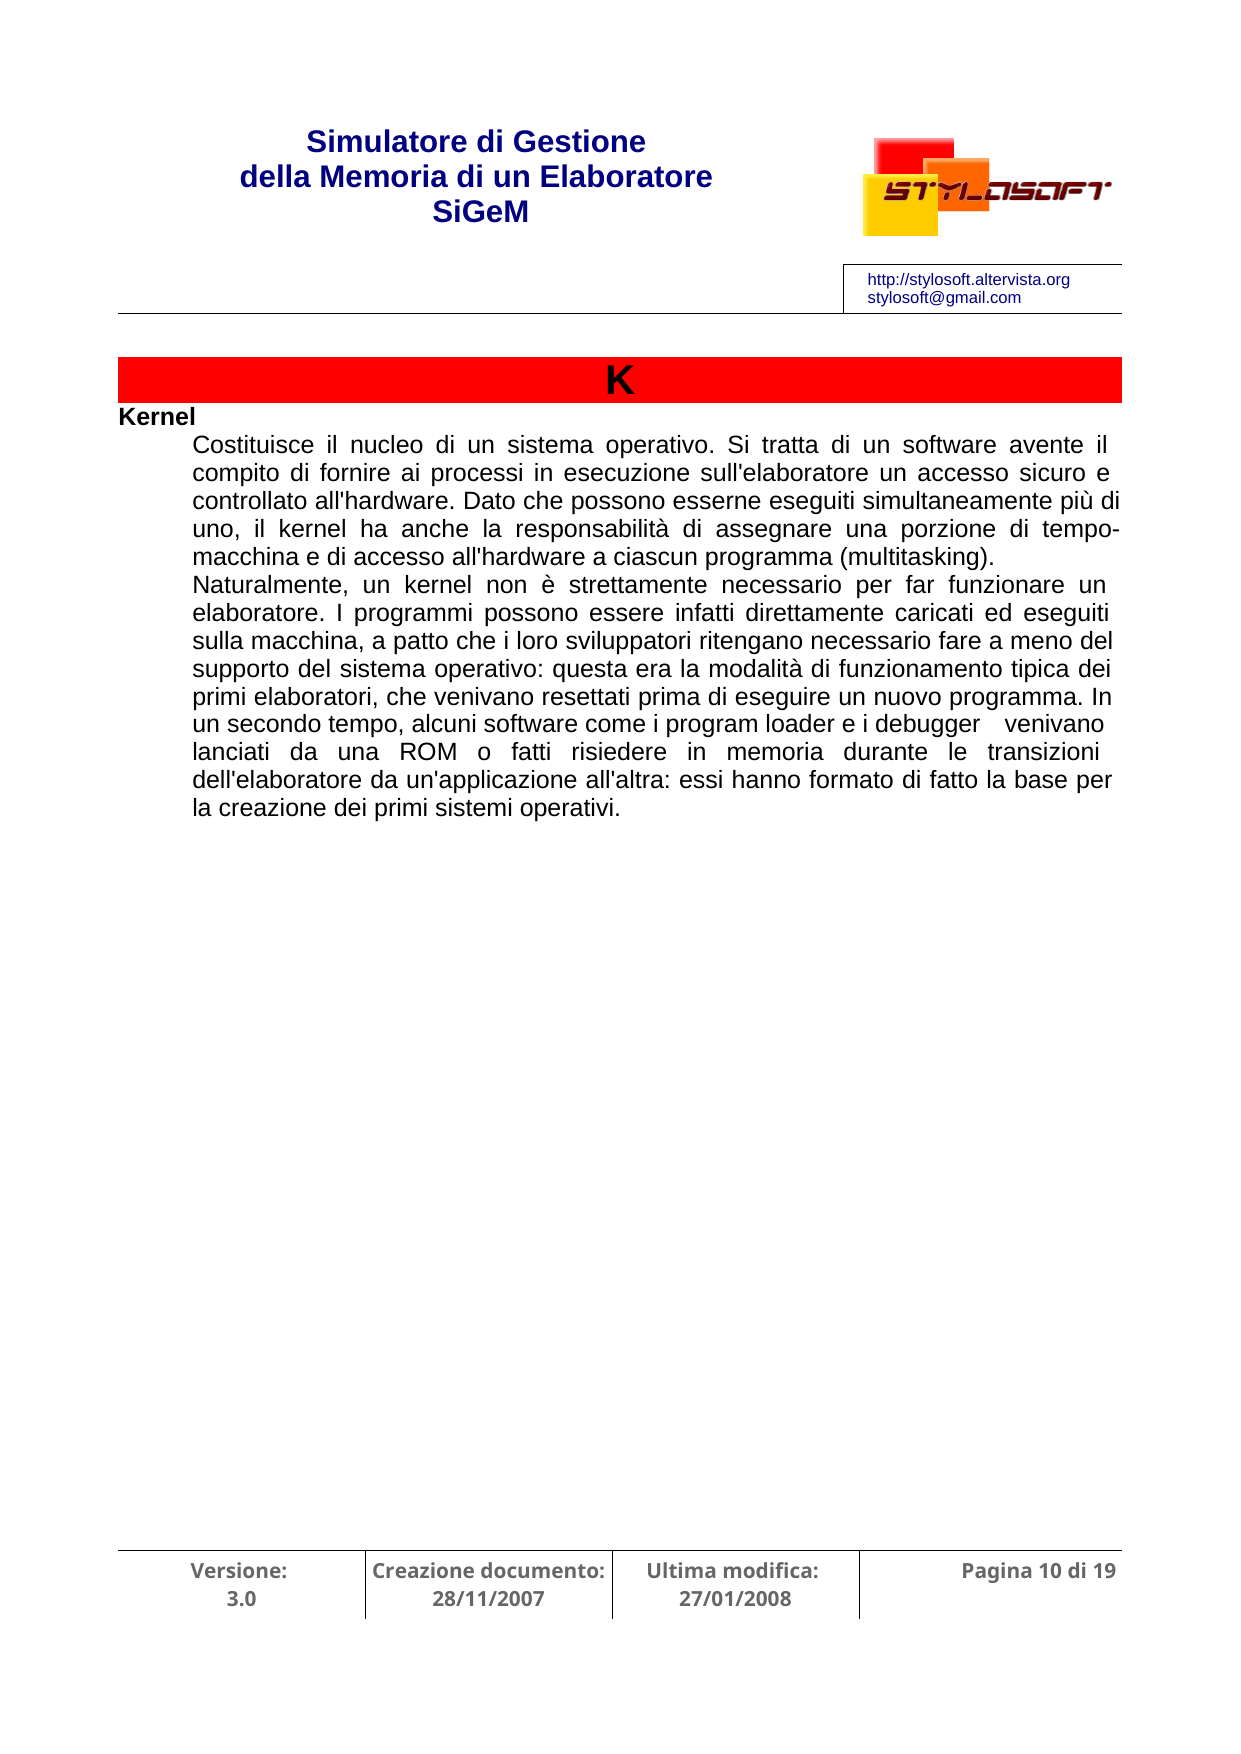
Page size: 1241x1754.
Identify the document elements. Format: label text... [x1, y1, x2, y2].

text Costituisce il nucleo di un sistema operativo. Si tratta di un software avente il compito di fornire ai processi in esecuzione sull'elaboratore un accesso sicuro e controllato all'hardware. Dato che possono esserne eseguiti simultaneamente più di uno, il kernel ha anche la responsabilità di assegnare una porzione di tempo- macchina e di accesso all'hardware a ciascun programma (multitasking). [118, 431, 1122, 571]
text Naturalmente, un kernel non è strettamente necessario per far funzionare un elaboratore. I programmi possono essere infatti direttamente caricati ed eseguiti sulla macchina, a patto che i loro sviluppatori ritengano necessario fare a meno del supporto del sistema operativo: questa era la modalità di funzionamento tipica dei primi elaboratori, che venivano resettati prima di eseguire un nuovo programma. In un secondo tempo, alcuni software come i program loader e i debugger venivano lanciati da una ROM o fatti risiedere in memoria durante le transizioni dell'elaboratore da un'applicazione all'altra: essi hanno formato di fatto la base per la creazione dei primi sistemi operativi. [118, 571, 1122, 822]
text K [118, 357, 1122, 403]
text Kernel [118, 403, 1122, 431]
picture [848, 123, 1117, 247]
